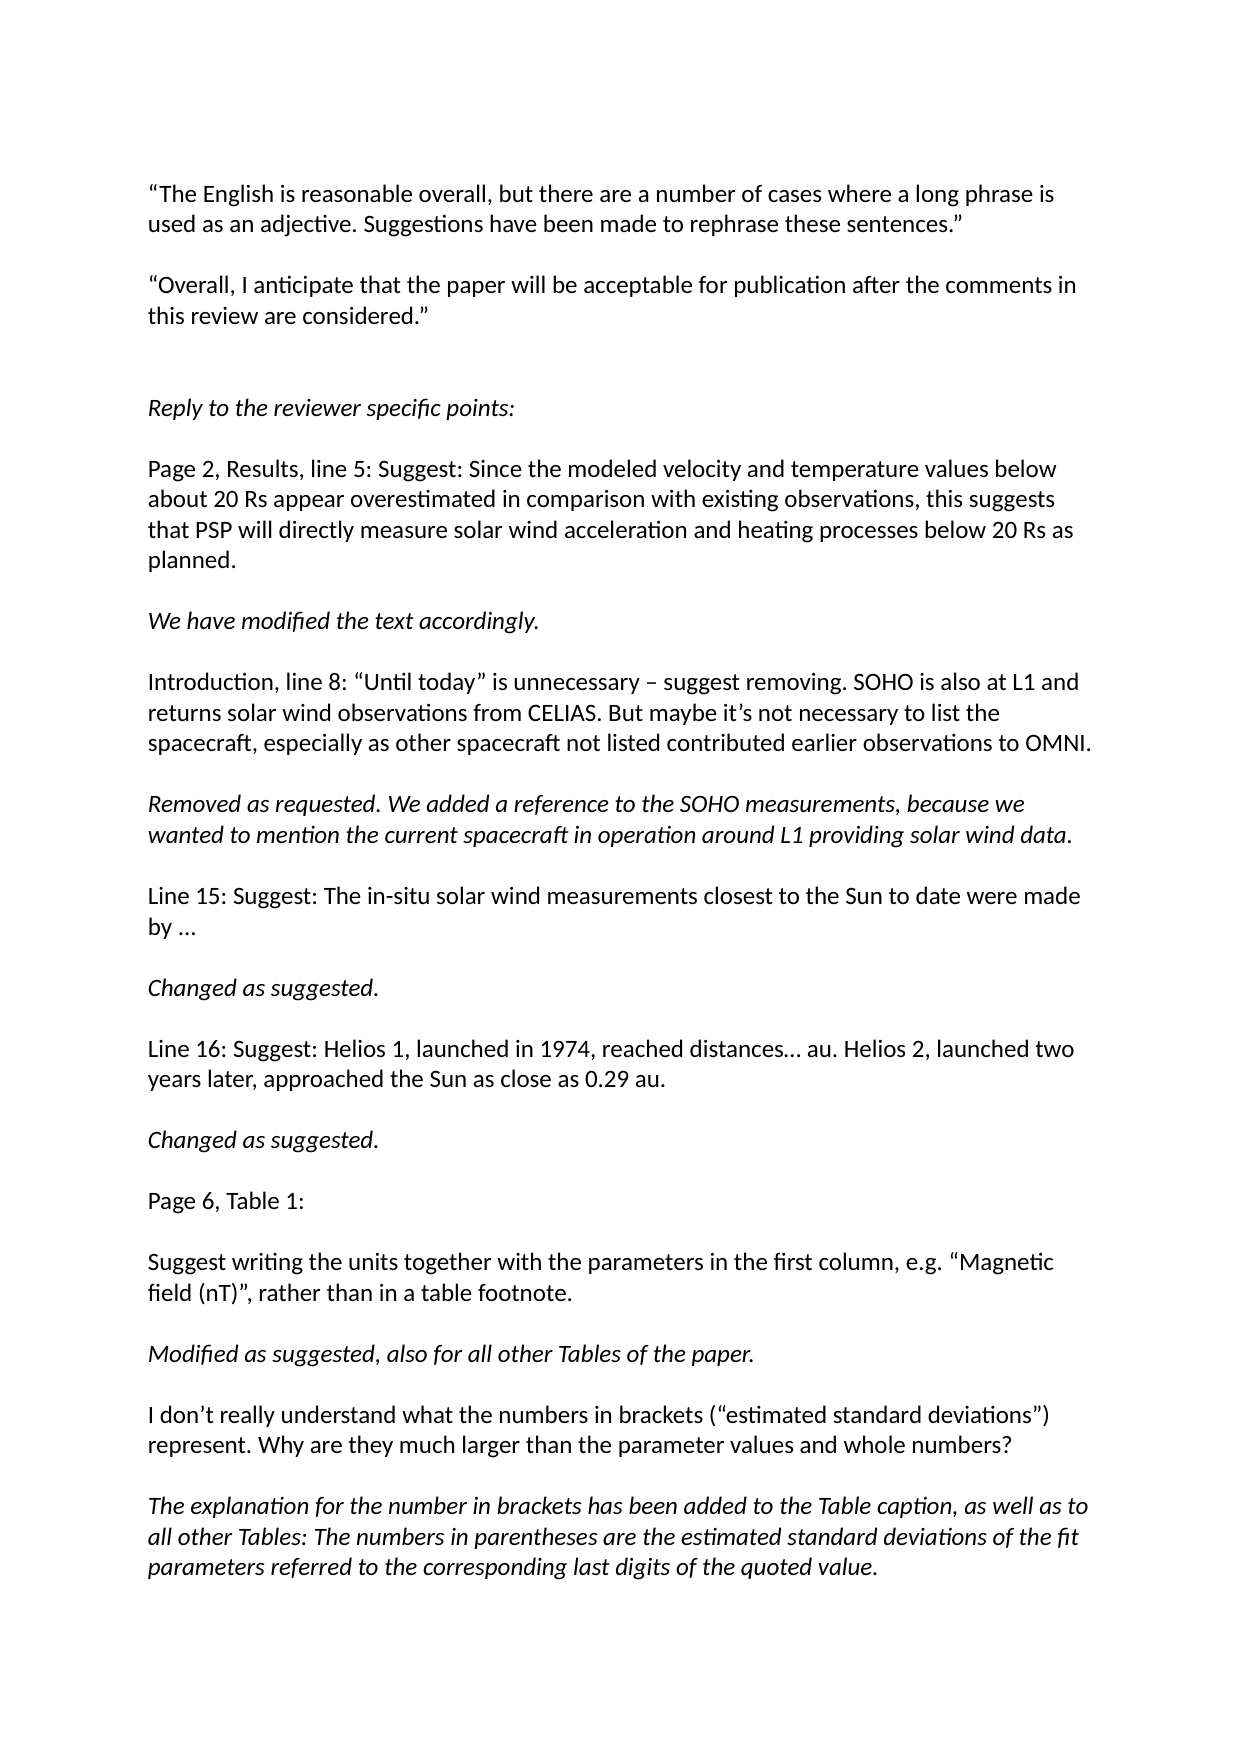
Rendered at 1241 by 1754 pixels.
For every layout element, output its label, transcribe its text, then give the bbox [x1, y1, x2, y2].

text The explanation for the number in brackets has been added to the Table caption, as well as to all other Tables: The numbers in parentheses are the estimated standard deviations of the fit parameters referred to the corresponding last digits of the quoted value. [148, 1491, 1093, 1582]
text Page 6, Table 1: [148, 1185, 1093, 1216]
text Modified as suggested, also for all other Tables of the paper. [148, 1338, 1093, 1368]
text We have modified the text accordingly. [148, 605, 1093, 636]
text Line 16: Suggest: Helios 1, launched in 1974, reached distances… au. Helios 2, launched two years later, approached the Sun as close as 0.29 au. [148, 1033, 1093, 1094]
text “Overall, I anticipate that the paper will be acceptable for publication after the comments in this review are considered.” [148, 270, 1093, 331]
text Removed as requested. We added a reference to the SOHO measurements, because we wanted to mention the current spacecraft in operation around L1 providing solar wind data. [148, 788, 1093, 849]
text Changed as suggested. [148, 1124, 1093, 1155]
text Line 15: Suggest: The in-situ solar wind measurements closest to the Sun to date were made by ... [148, 880, 1093, 941]
text Suggest writing the units together with the parameters in the first column, e.g. “Magnetic field (nT)”, rather than in a table footnote. [148, 1246, 1093, 1307]
text Changed as suggested. [148, 972, 1093, 1002]
text Reply to the reviewer specific points: [148, 392, 1093, 422]
text I don’t really understand what the numbers in brackets (“estimated standard deviations”) represent. Why are they much larger than the parameter values and whole numbers? [148, 1399, 1093, 1460]
text “The English is reasonable overall, but there are a number of cases where a long phrase is used as an adjective. Suggestions have been made to rephrase these sentences.” [148, 178, 1093, 239]
text Introduction, line 8: “Until today” is unnecessary – suggest removing. SOHO is also at L1 and returns solar wind observations from CELIAS. But maybe it’s not necessary to list the spacecraft, especially as other spacecraft not listed contributed earlier observations to OMNI. [148, 666, 1093, 758]
text Page 2, Results, line 5: Suggest: Since the modeled velocity and temperature values below about 20 Rs appear overestimated in comparison with existing observations, this suggests that PSP will directly measure solar wind acceleration and heating processes below 20 Rs as planned. [148, 453, 1093, 575]
